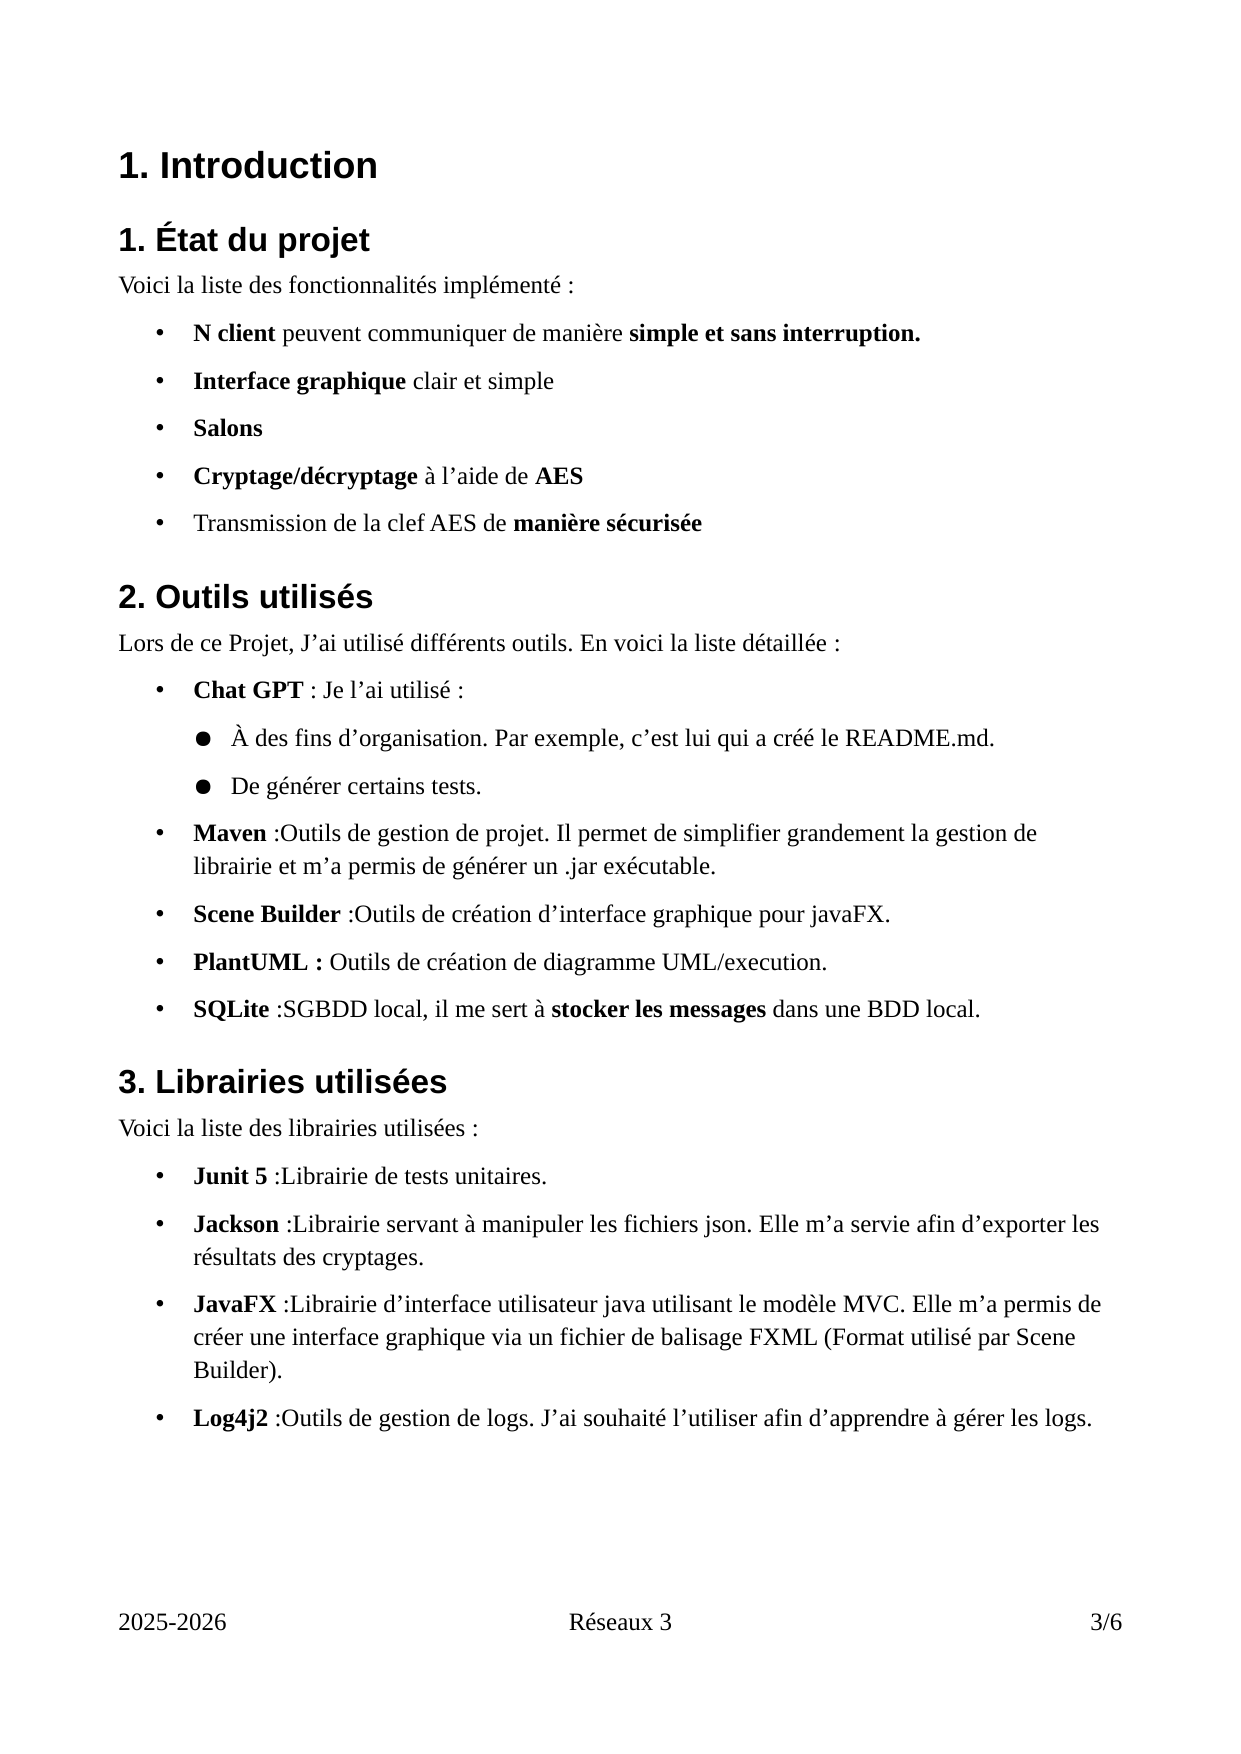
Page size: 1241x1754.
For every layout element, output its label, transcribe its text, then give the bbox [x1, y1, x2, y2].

list Junit 5 :Librairie de tests unitaires. [156, 1161, 1122, 1190]
list SQLite :SGBDD local, il me sert à stocker les messages dans une BDD local. [156, 994, 1122, 1023]
list Maven :Outils de gestion de projet. Il permet de simplifier grandement la gestion de librairie et m’a permis de générer un .jar exécutable. [156, 818, 1122, 880]
text Voici la liste des librairies utilisées : [118, 1113, 1122, 1142]
list Scene Builder :Outils de création d’interface graphique pour javaFX. [156, 899, 1122, 928]
list Transmission de la clef AES de manière sécurisée [156, 508, 1122, 537]
list Log4j2 :Outils de gestion de logs. J’ai souhaité l’utiliser afin d’apprendre à gérer les logs. [156, 1403, 1122, 1432]
list Salons [156, 413, 1122, 442]
subtitle 1. État du projet [118, 219, 1122, 258]
list Chat GPT : Je l’ai utilisé : [156, 676, 1122, 704]
subtitle 2. Outils utilisés [118, 577, 1122, 615]
list JavaFX :Librairie d’interface utilisateur java utilisant le modèle MVC. Elle m’a permis de créer une interface graphique via un fichier de balisage FXML (Format utilisé par Scene Builder). [156, 1289, 1122, 1384]
list PlantUML : Outils de création de diagramme UML/execution. [156, 947, 1122, 975]
list N client peuvent communiquer de manière simple et sans interruption. [156, 318, 1122, 347]
list Cryptage/décryptage à l’aide de AES [156, 461, 1122, 490]
subtitle 1. Introduction [118, 143, 1122, 186]
list Interface graphique clair et simple [156, 366, 1122, 394]
text Voici la liste des fonctionnalités implémenté : [118, 271, 1122, 299]
list De générer certains tests. [193, 771, 1122, 799]
subtitle 3. Librairies utilisées [118, 1063, 1122, 1101]
list Jackson :Librairie servant à manipuler les fichiers json. Elle m’a servie afin d’exporter les résultats des cryptages. [156, 1209, 1122, 1271]
text Lors de ce Projet, J’ai utilisé différents outils. En voici la liste détaillée : [118, 628, 1122, 657]
list À des fins d’organisation. Par exemple, c’est lui qui a créé le README.md. [193, 723, 1122, 752]
